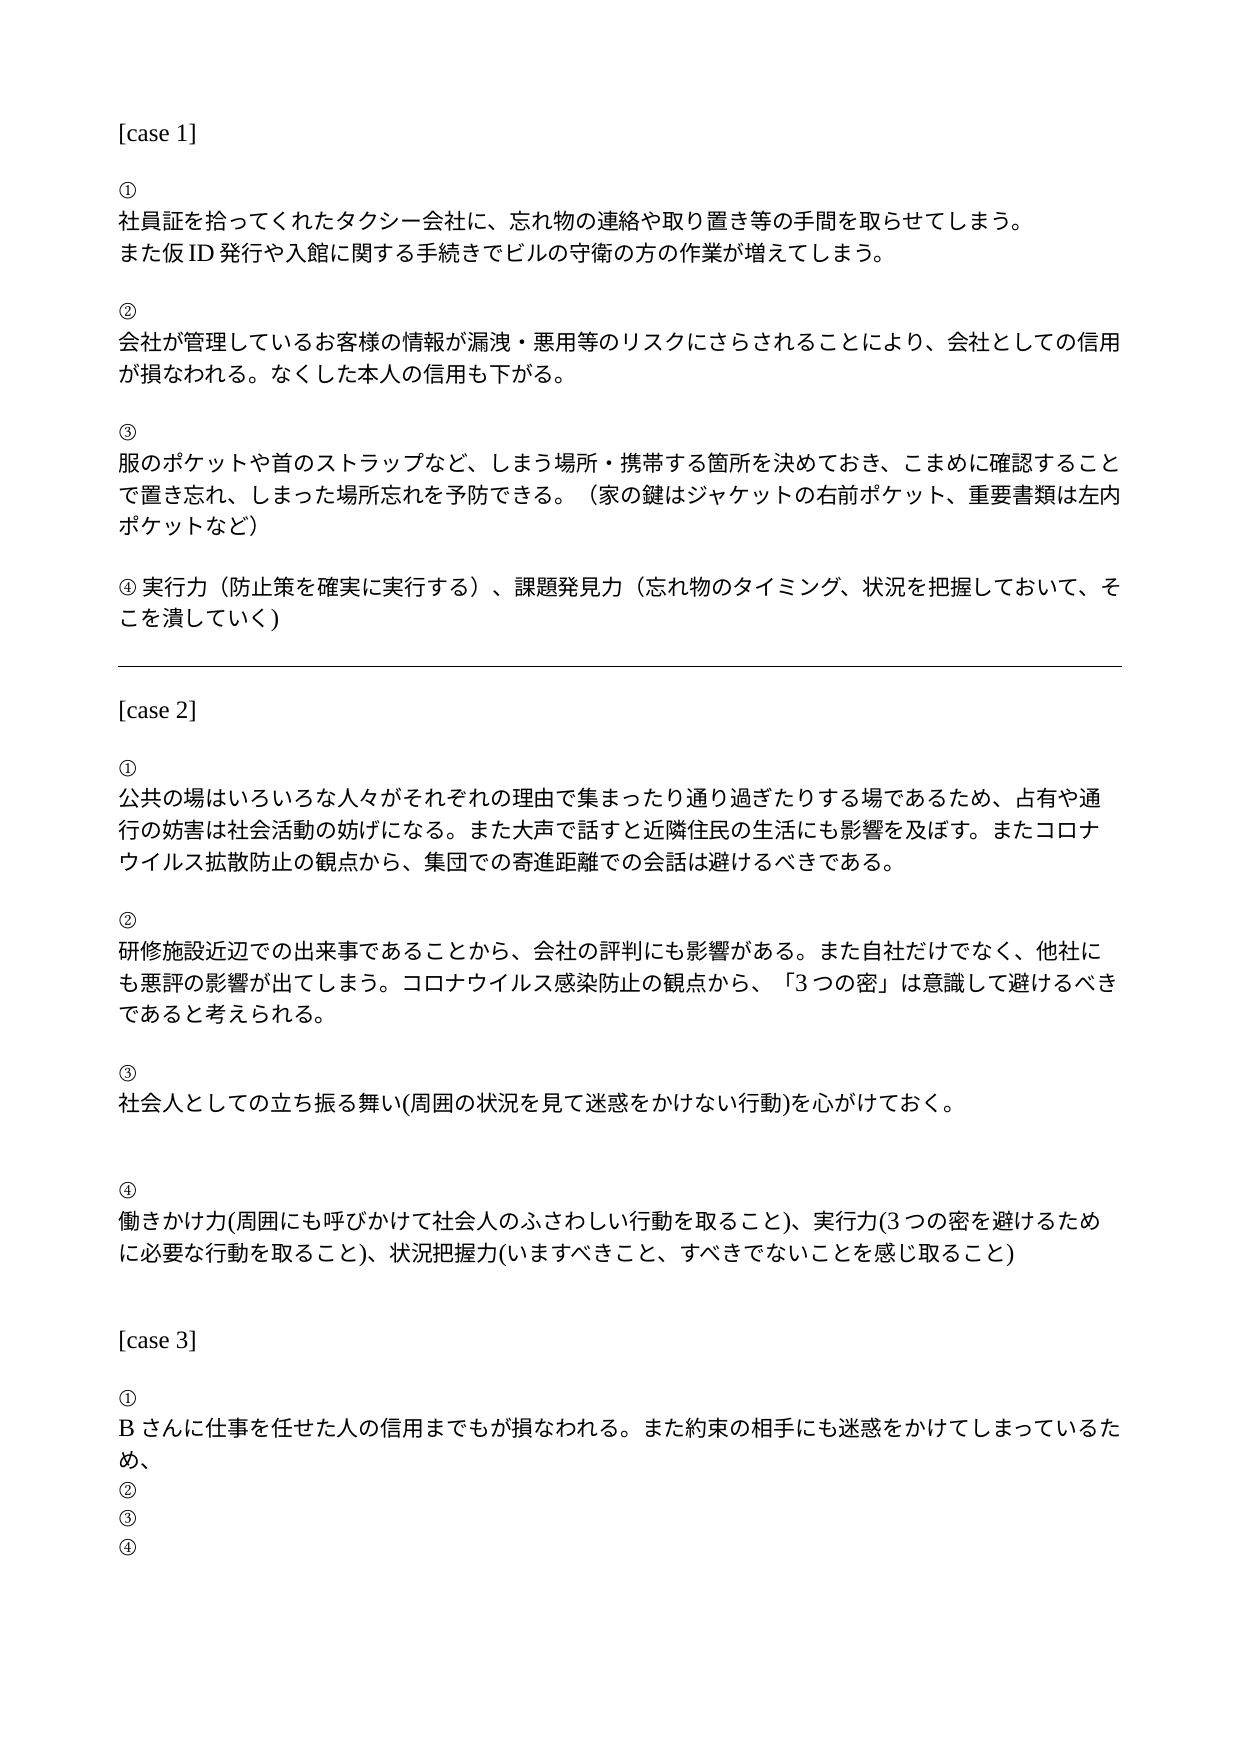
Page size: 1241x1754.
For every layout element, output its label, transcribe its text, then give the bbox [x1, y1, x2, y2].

text ④ [118, 1532, 1122, 1561]
text 研修施設近辺での出来事であることから、会社の評判にも影響がある。また自社だけでなく、他社にも悪評の影響が出てしまう。コロナウイルス感染防止の観点から、「3つの密」は意識して避けるべきであると考えられる。 [118, 934, 1122, 1029]
text Bさんに仕事を任せた人の信用までもが損なわれる。また約束の相手にも迷惑をかけてしまっているため、 [118, 1411, 1122, 1475]
text 働きかけ力(周囲にも呼びかけて社会人のふさわしい行動を取ること)、実行力(3つの密を避けるために必要な行動を取ること)、状況把握力(いますべきこと、すべきでないことを感じ取ること) [118, 1204, 1122, 1268]
text ④実行力（防止策を確実に実行する）、課題発見力（忘れ物のタイミング、状況を把握しておいて、そ [118, 570, 1122, 601]
text 社会人としての立ち振る舞い(周囲の状況を見て迷惑をかけない行動)を心がけておく。 [118, 1086, 1122, 1118]
text ② [118, 296, 1122, 325]
text [case 2] [118, 695, 1122, 724]
text ② [118, 1475, 1122, 1503]
text ③ [118, 1503, 1122, 1532]
text ④ [118, 1176, 1122, 1204]
text また仮ID発行や入館に関する手続きでビルの守衛の方の作業が増えてしまう。 [118, 236, 1122, 268]
text ③ [118, 1058, 1122, 1086]
text ③ [118, 417, 1122, 446]
text ① [118, 176, 1122, 204]
text [case 1] [118, 118, 1122, 147]
text 社員証を拾ってくれたタクシー会社に、忘れ物の連絡や取り置き等の手間を取らせてしまう。 [118, 204, 1122, 236]
text 会社が管理しているお客様の情報が漏洩・悪用等のリスクにさらされることにより、会社としての信用が損なわれる。なくした本人の信用も下がる。 [118, 325, 1122, 388]
text [case 3] [118, 1325, 1122, 1354]
text ① [118, 753, 1122, 781]
text ① [118, 1383, 1122, 1411]
text ② [118, 905, 1122, 934]
text こを潰していく) [118, 601, 1122, 633]
text 公共の場はいろいろな人々がそれぞれの理由で集まったり通り過ぎたりする場であるため、占有や通行の妨害は社会活動の妨げになる。また大声で話すと近隣住民の生活にも影響を及ぼす。またコロナウイルス拡散防止の観点から、集団での寄進距離での会話は避けるべきである。 [118, 781, 1122, 876]
text 服のポケットや首のストラップなど、しまう場所・携帯する箇所を決めておき、こまめに確認することで置き忘れ、しまった場所忘れを予防できる。（家の鍵はジャケットの右前ポケット、重要書類は左内ポケットなど） [118, 446, 1122, 541]
